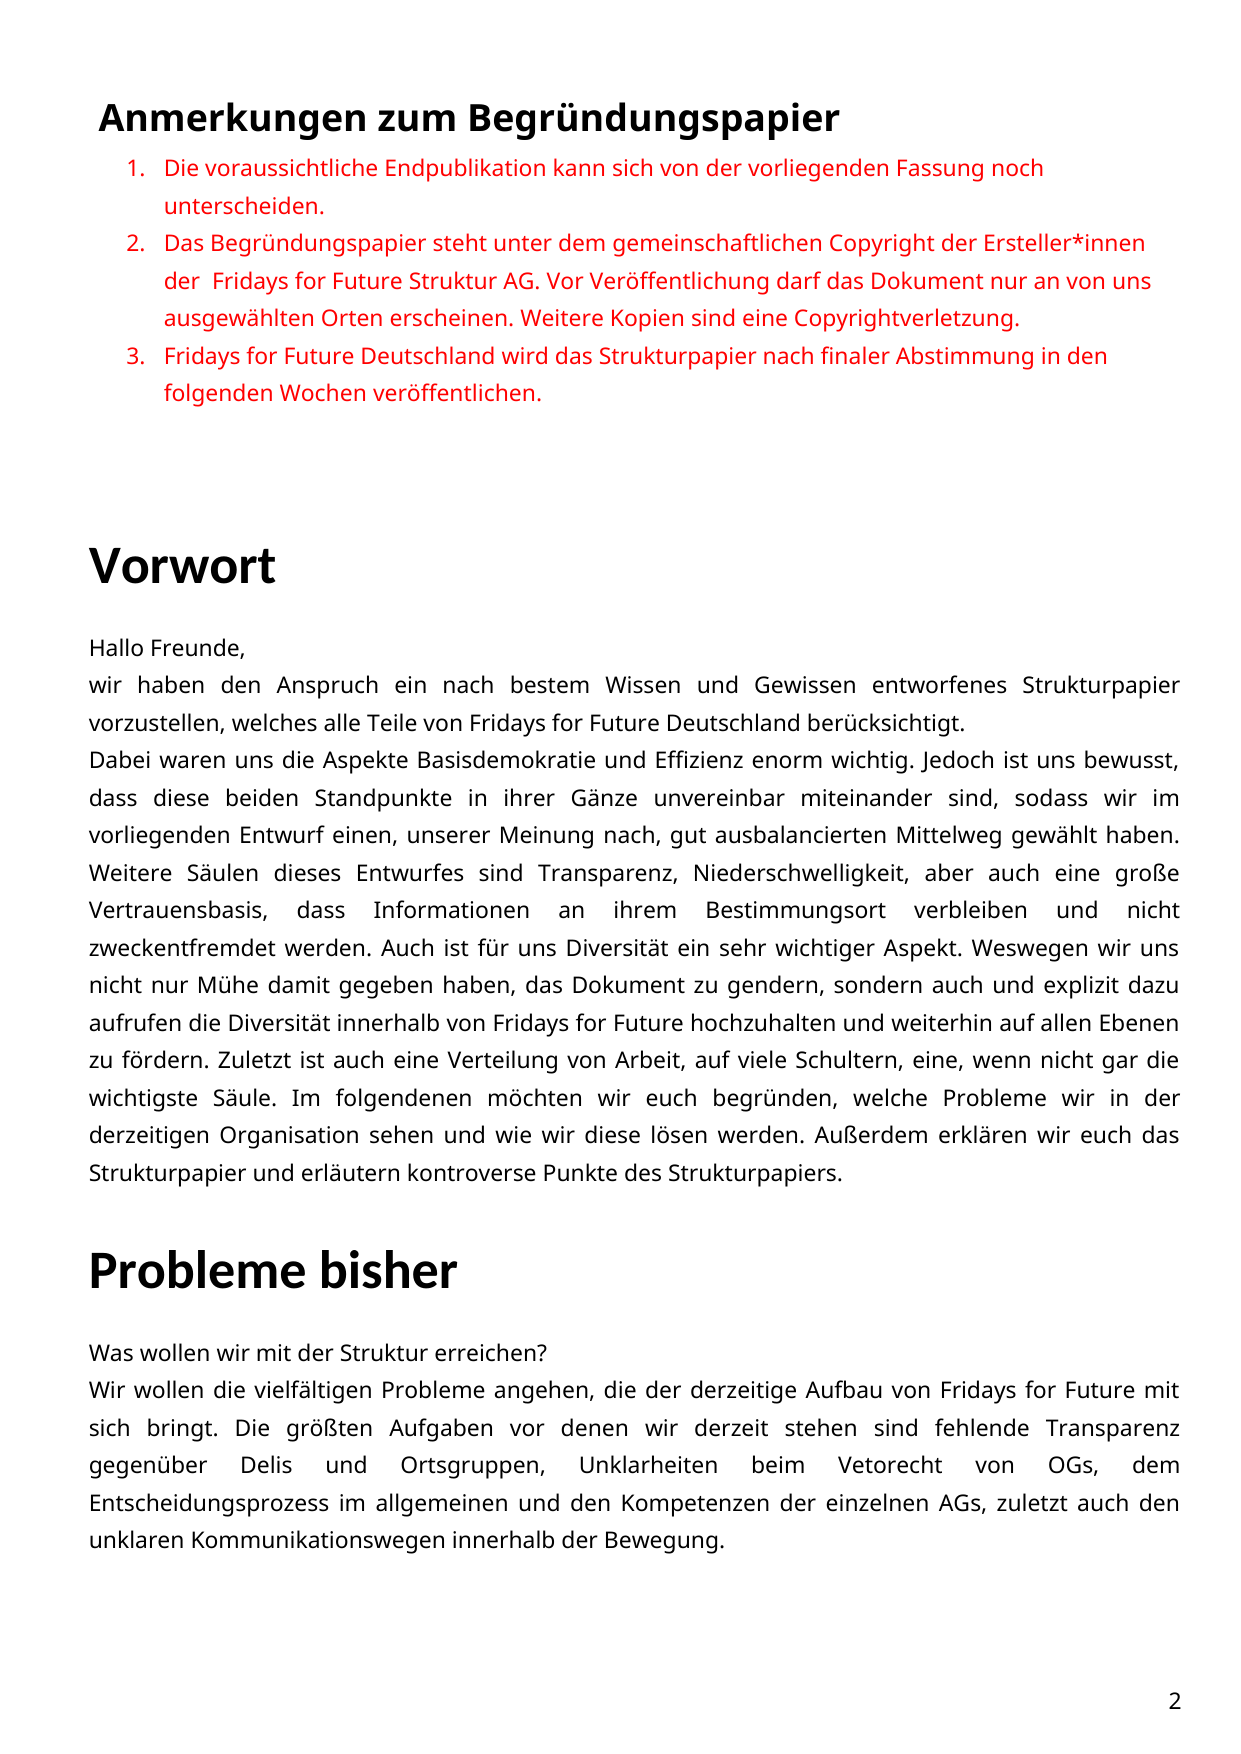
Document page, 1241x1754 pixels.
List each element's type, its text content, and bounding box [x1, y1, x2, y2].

text wir haben den Anspruch ein nach bestem Wissen und Gewissen entworfenes Strukturpapier vorzustellen, welches alle Teile von Fridays for Future Deutschland berücksichtigt. [88, 669, 1181, 738]
list Fridays for Future Deutschland wird das Strukturpapier nach finaler Abstimmung in den folgenden Wochen veröffentlichen. [126, 340, 1181, 408]
list Die voraussichtliche Endpublikation kann sich von der vorliegenden Fassung noch unterscheiden. [126, 152, 1181, 221]
text Was wollen wir mit der Struktur erreichen? [88, 1337, 1181, 1368]
text Wir wollen die vielfältigen Probleme angehen, die der derzeitige Aufbau von Fridays for Future mit sich bringt. Die größten Aufgaben vor denen wir derzeit stehen sind fehlende Transparenz gegenüber Delis und Ortsgruppen, Unklarheiten beim Vetorecht von OGs, dem Entscheidungsprozess im allgemeinen und den Kompetenzen der einzelnen AGs, zuletzt auch den unklaren Kommunikationswegen innerhalb der Bewegung. [88, 1374, 1181, 1555]
subtitle Vorwort [88, 531, 1181, 597]
text Anmerkungen zum Begründungspapier [88, 91, 1181, 142]
text Dabei waren uns die Aspekte Basisdemokratie und Effizienz enorm wichtig. Jedoch ist uns bewusst, dass diese beiden Standpunkte in ihrer Gänze unvereinbar miteinander sind, sodass wir im vorliegenden Entwurf einen, unserer Meinung nach, gut ausbalancierten Mittelweg gewählt haben. Weitere Säulen dieses Entwurfes sind Transparenz, Niederschwelligkeit, aber auch eine große Vertrauensbasis, dass Informationen an ihrem Bestimmungsort verbleiben und nicht zweckentfremdet werden. Auch ist für uns Diversität ein sehr wichtiger Aspekt. Weswegen wir uns nicht nur Mühe damit gegeben haben, das Dokument zu gendern, sondern auch und explizit dazu aufrufen die Diversität innerhalb von Fridays for Future hochzuhalten und weiterhin auf allen Ebenen zu fördern. Zuletzt ist auch eine Verteilung von Arbeit, auf viele Schultern, eine, wenn nicht gar die wichtigste Säule. Im folgendenen möchten wir euch begründen, welche Probleme wir in der derzeitigen Organisation sehen und wie wir diese lösen werden. Außerdem erklären wir euch das Strukturpapier und erläutern kontroverse Punkte des Strukturpapiers. [88, 744, 1181, 1188]
text Hallo Freunde, [88, 632, 1181, 663]
subtitle Probleme bisher [88, 1236, 1181, 1302]
list Das Begründungspapier steht unter dem gemeinschaftlichen Copyright der Ersteller*innen der Fridays for Future Struktur AG. Vor Veröffentlichung darf das Dokument nur an von uns ausgewählten Orten erscheinen. Weitere Kopien sind eine Copyrightverletzung. [126, 227, 1181, 333]
